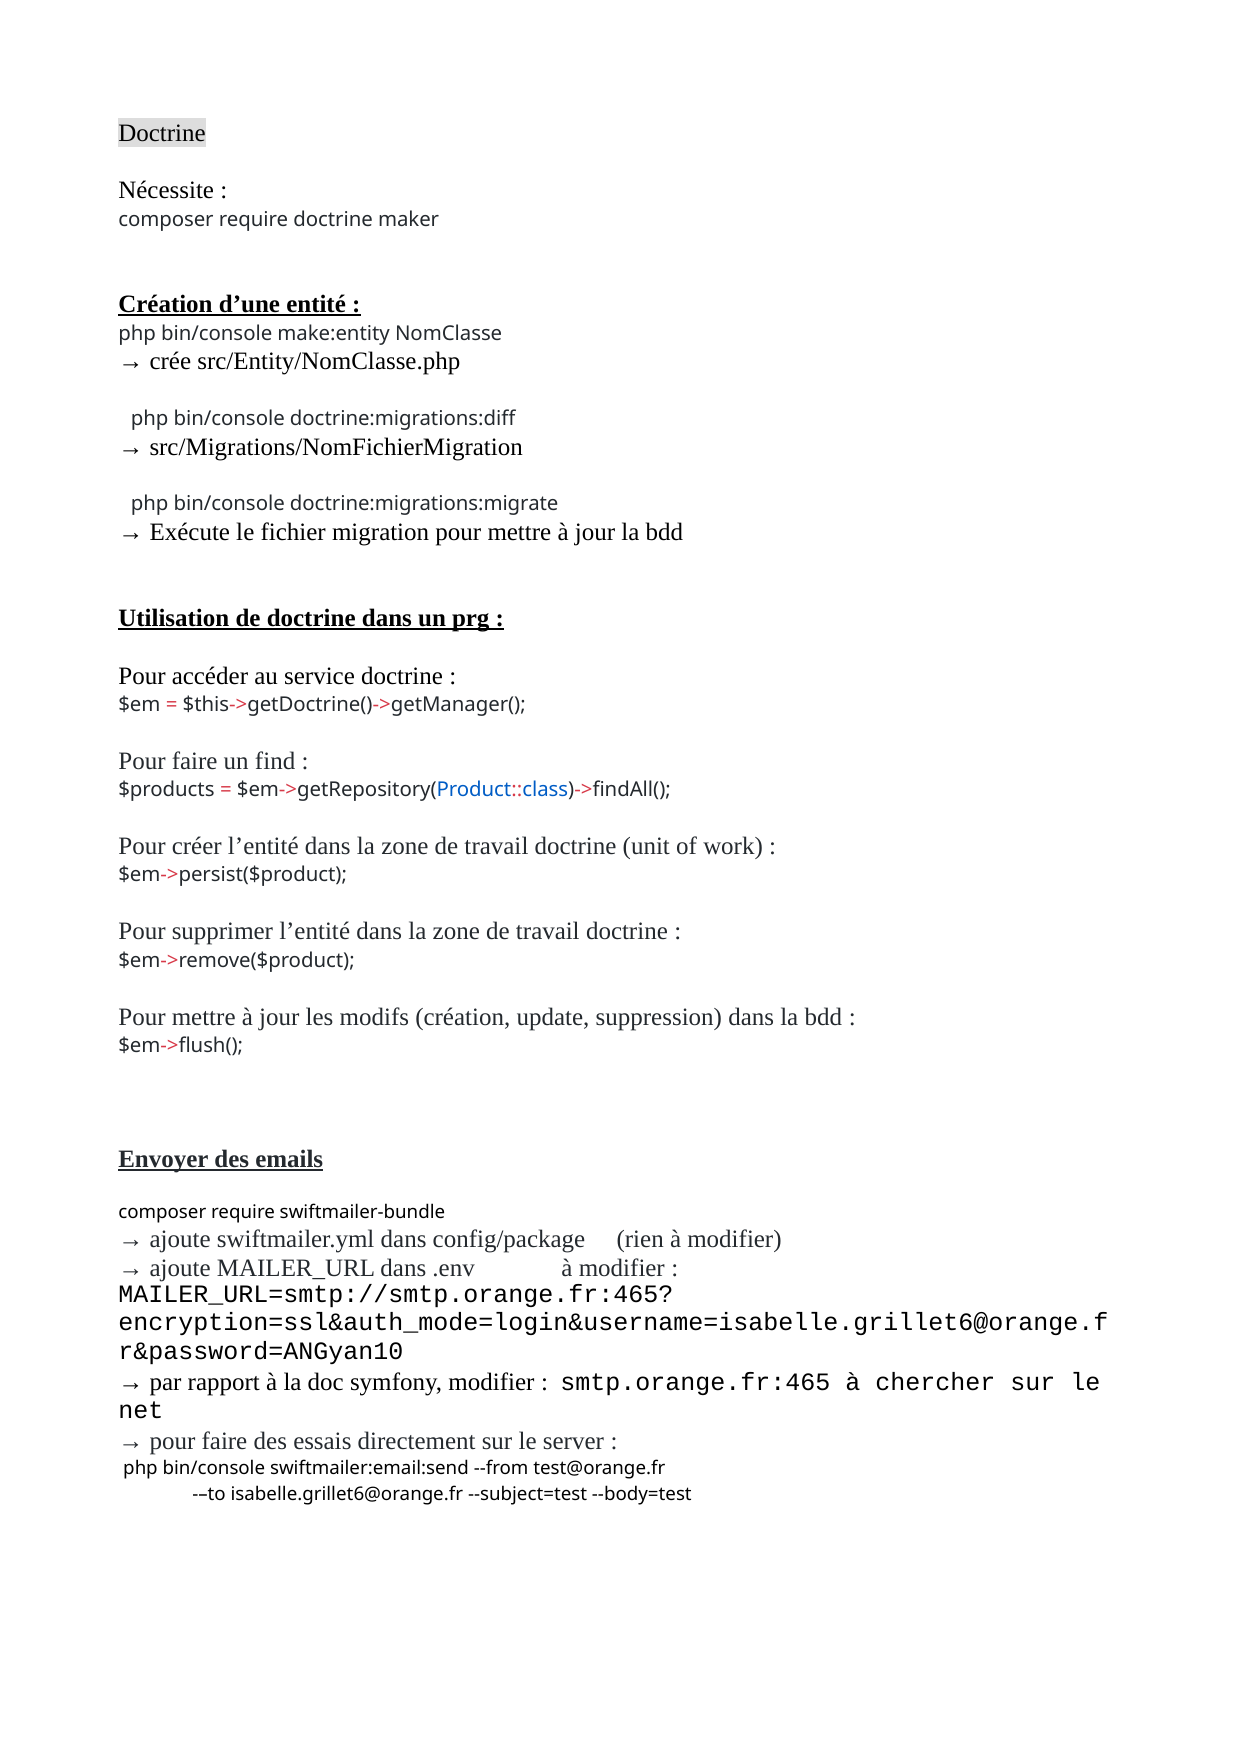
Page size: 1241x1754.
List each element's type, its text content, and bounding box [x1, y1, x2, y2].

text → src/Migrations/NomFichierMigration [118, 432, 1122, 460]
text Nécessite : [118, 176, 1122, 204]
text → Exécute le fichier migration pour mettre à jour la bdd [118, 517, 1122, 546]
text Pour créer l’entité dans la zone de travail doctrine (unit of work) : [118, 831, 1122, 860]
text → par rapport à la doc symfony, modifier : smtp.orange.fr:465 à chercher sur le net [118, 1367, 1122, 1426]
text php bin/console swiftmailer:email:send --from test@orange.fr [118, 1454, 1122, 1480]
text php bin/console doctrine:migrations:diff [118, 403, 1122, 432]
text Doctrine [118, 118, 1122, 147]
text → pour faire des essais directement sur le server : [118, 1426, 1122, 1454]
text MAILER_URL=smtp://smtp.orange.fr:465?encryption=ssl&auth_mode=login&username=isabelle.grillet6@orange.fr&password=ANGyan10 [118, 1282, 1122, 1367]
text Pour supprimer l’entité dans la zone de travail doctrine : [118, 916, 1122, 945]
text $products = $em->getRepository(Product::class)->findAll(); [118, 775, 1122, 802]
text $em->flush(); [118, 1030, 1122, 1058]
text Utilisation de doctrine dans un prg : [118, 603, 1122, 632]
text php bin/console doctrine:migrations:migrate [118, 489, 1122, 517]
text Création d’une entité : [118, 289, 1122, 318]
text Envoyer des emails [118, 1144, 1122, 1173]
text $em->persist($product); [118, 860, 1122, 888]
text Pour accéder au service doctrine : [118, 661, 1122, 689]
text Pour mettre à jour les modifs (création, update, suppression) dans la bdd : [118, 1002, 1122, 1030]
text -–to isabelle.grillet6@orange.fr --subject=test --body=test [118, 1480, 1122, 1506]
text composer require doctrine maker [118, 204, 1122, 232]
text Pour faire un find : [118, 746, 1122, 775]
text → ajoute swiftmailer.yml dans config/package (rien à modifier) [118, 1224, 1122, 1253]
text composer require swiftmailer-bundle [118, 1199, 1122, 1224]
text $em->remove($product); [118, 945, 1122, 973]
text php bin/console make:entity NomClasse [118, 318, 1122, 346]
text → crée src/Entity/NomClasse.php [118, 346, 1122, 375]
text $em = $this->getDoctrine()->getManager(); [118, 689, 1122, 717]
text → ajoute MAILER_URL dans .env à modifier : [118, 1253, 1122, 1282]
